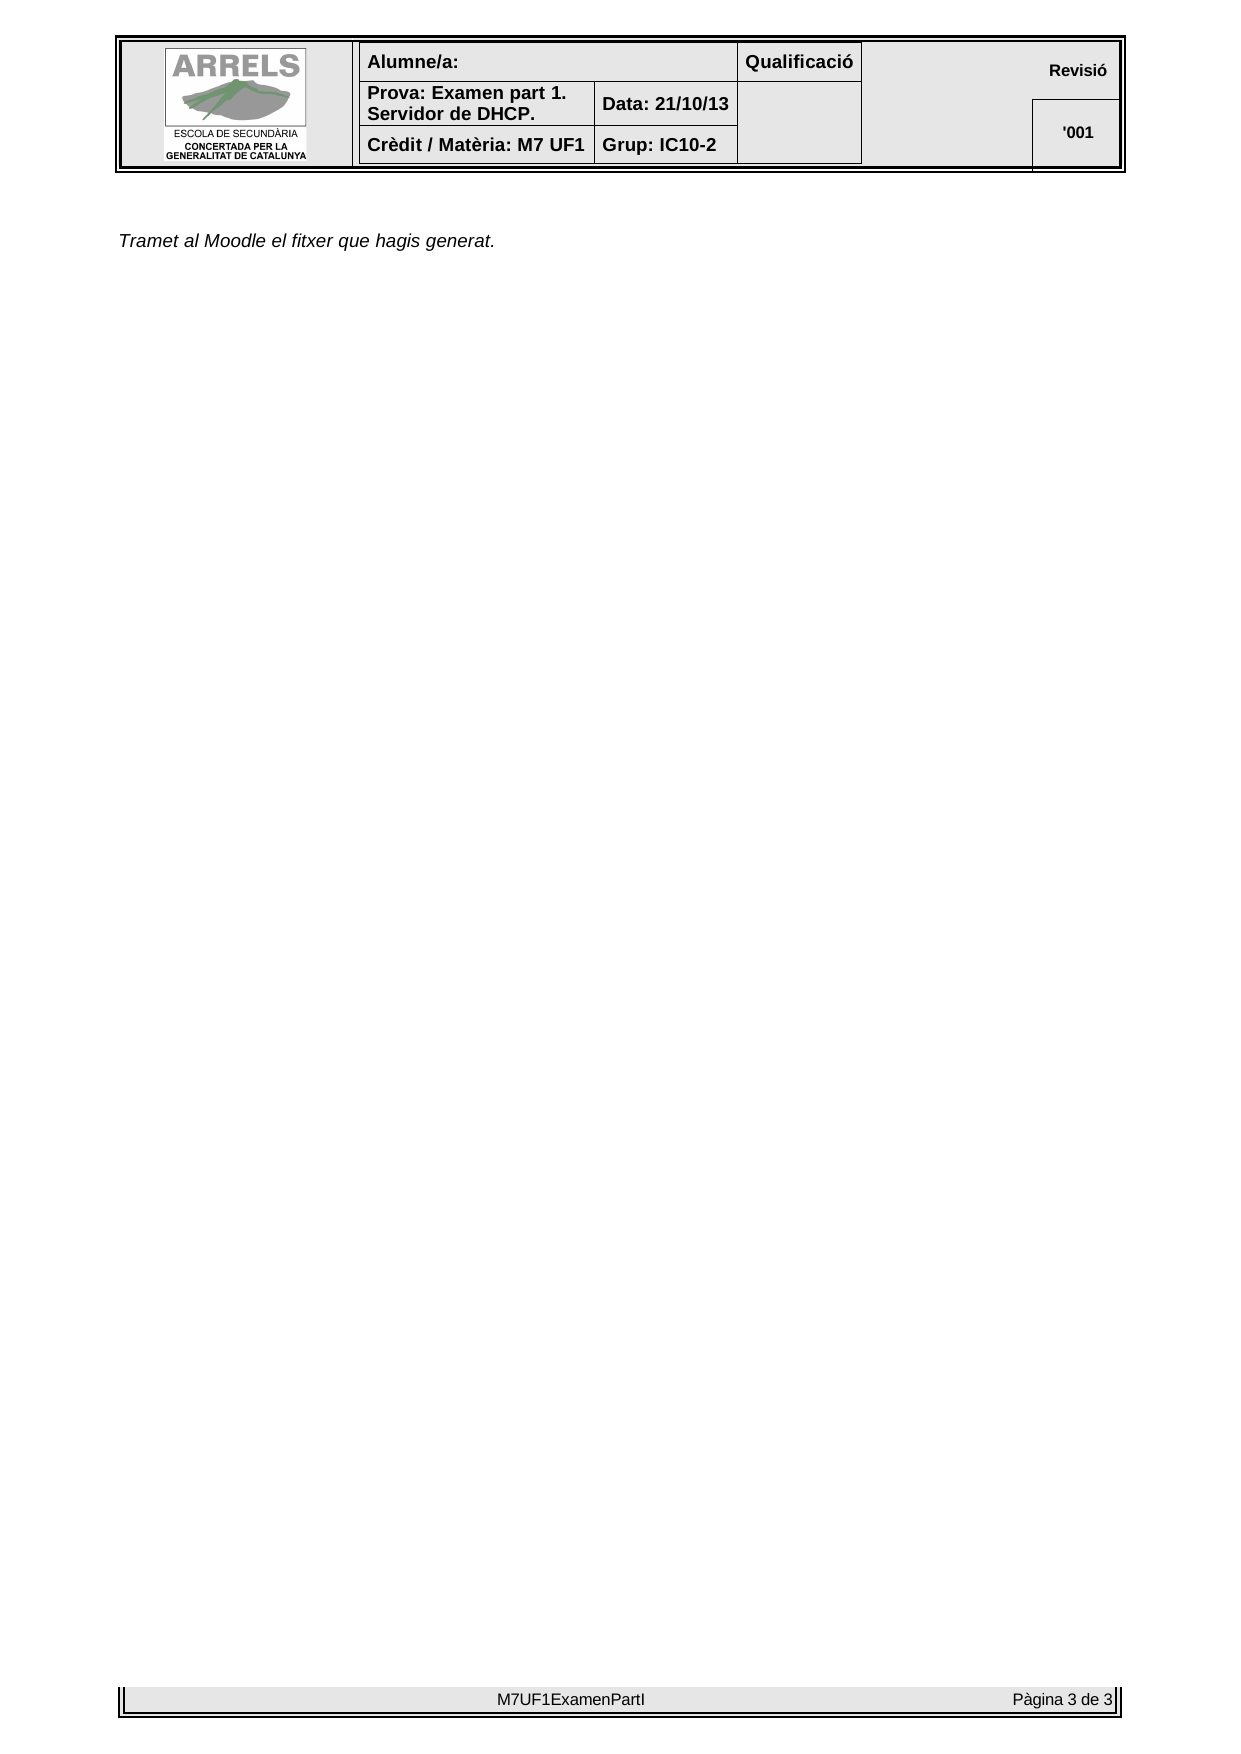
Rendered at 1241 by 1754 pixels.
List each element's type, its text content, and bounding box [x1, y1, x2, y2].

text Tramet al Moodle el fitxer que hagis generat. [118, 230, 1122, 251]
picture [164, 48, 307, 161]
